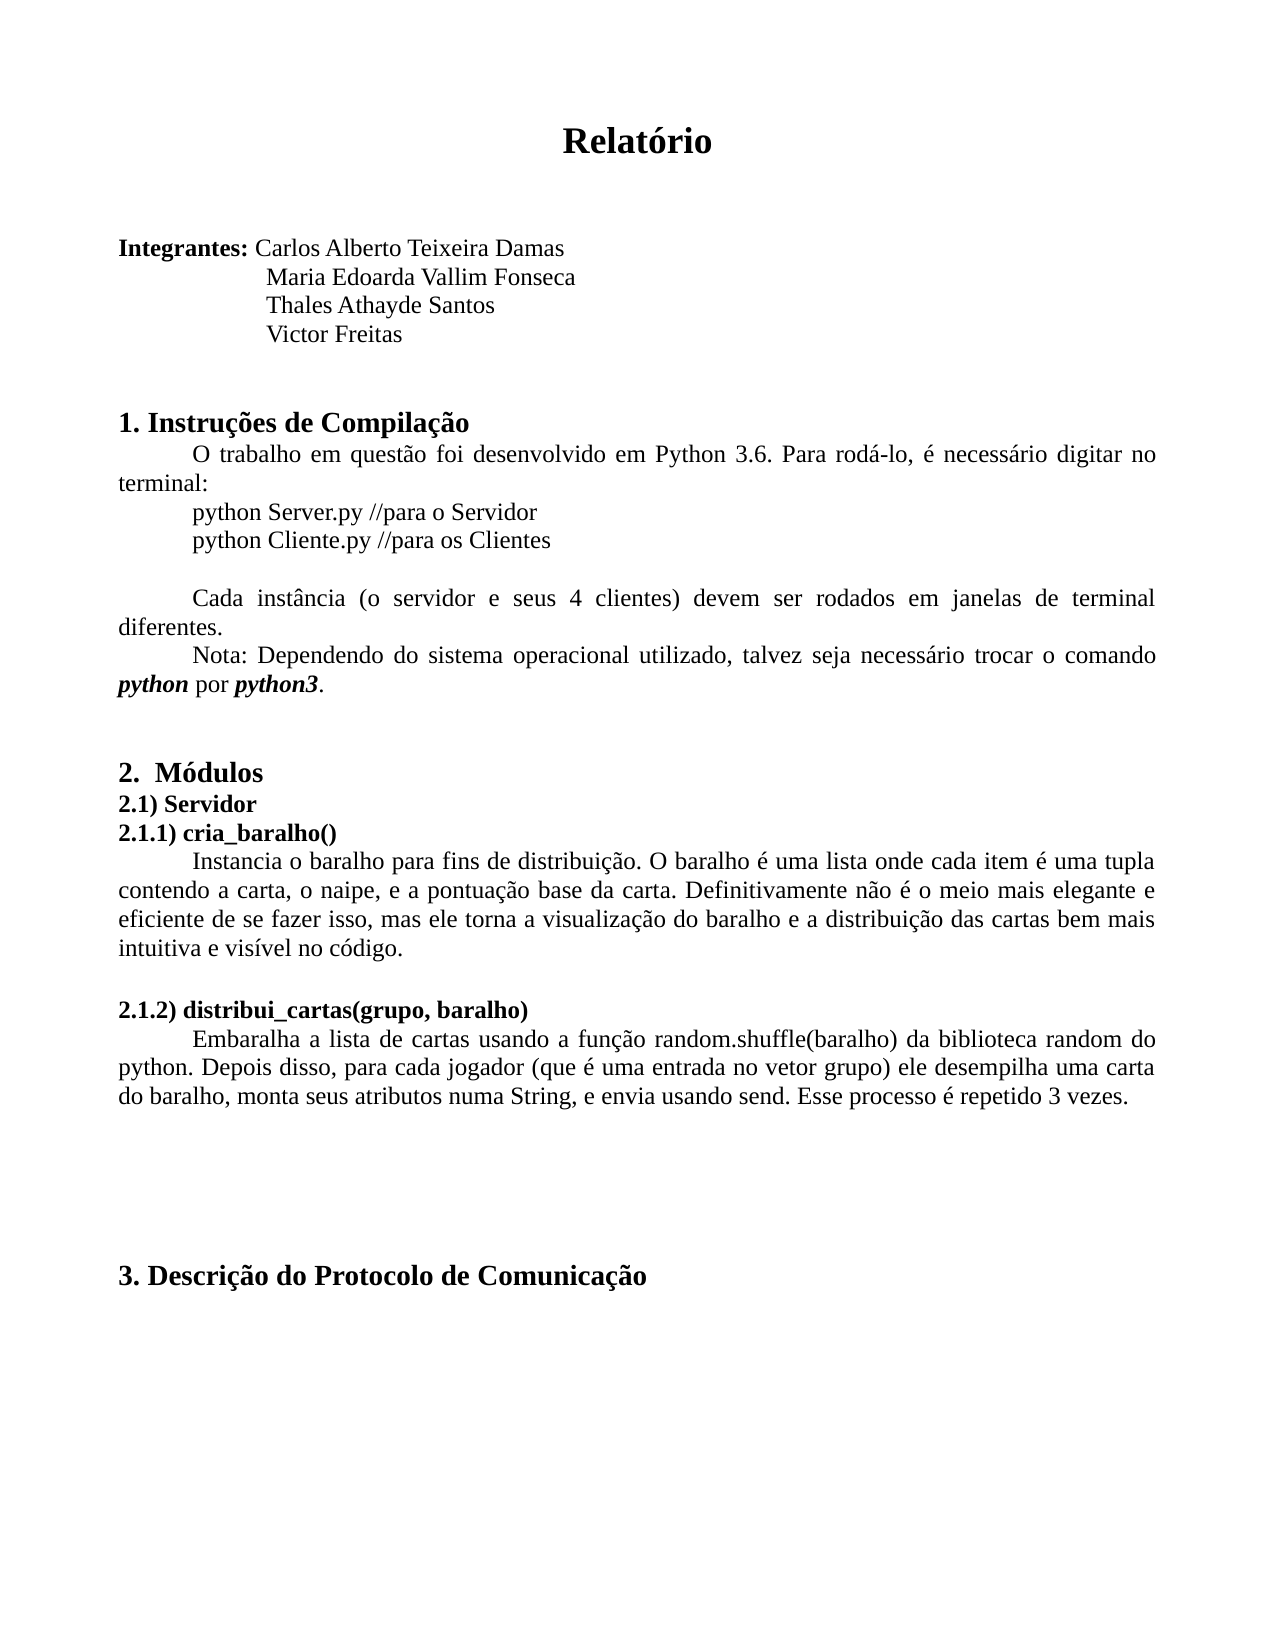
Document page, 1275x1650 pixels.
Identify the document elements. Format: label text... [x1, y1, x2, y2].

text 1. Instruções de Compilação [118, 406, 1157, 439]
text Relatório [118, 118, 1157, 161]
text O trabalho em questão foi desenvolvido em Python 3.6. Para rodá-lo, é necessário digitar no terminal: [118, 439, 1157, 497]
text Integrantes: Carlos Alberto Teixeira Damas [118, 233, 1157, 262]
text Cada instância (o servidor e seus 4 clientes) devem ser rodados em janelas de terminal diferentes. [118, 583, 1157, 640]
text 2. Módulos [118, 755, 1157, 789]
text Embaralha a lista de cartas usando a função random.shuffle(baralho) da biblioteca random do python. Depois disso, para cada jogador (que é uma entrada no vetor grupo) ele desempilha uma carta do baralho, monta seus atributos numa String, e envia usando send. Esse processo é repetido 3 vezes. [118, 1024, 1157, 1110]
text python Cliente.py //para os Clientes [118, 525, 1157, 554]
text 2.1.2) distribui_cartas(grupo, baralho) [118, 995, 1157, 1024]
text python Server.py //para o Servidor [118, 497, 1157, 525]
text Maria Edoarda Vallim Fonseca [118, 262, 1157, 291]
text Nota: Dependendo do sistema operacional utilizado, talvez seja necessário trocar o comando python por python3. [118, 640, 1157, 698]
text Instancia o baralho para fins de distribuição. O baralho é uma lista onde cada item é uma tupla contendo a carta, o naipe, e a pontuação base da carta. Definitivamente não é o meio mais elegante e eficiente de se fazer isso, mas ele torna a visualização do baralho e a distribuição das cartas bem mais intuitiva e visível no código. [118, 846, 1157, 961]
text Thales Athayde Santos [118, 291, 1157, 319]
text 2.1) Servidor [118, 789, 1157, 818]
text 2.1.1) cria_baralho() [118, 818, 1157, 846]
text Victor Freitas [118, 319, 1157, 348]
text 3. Descrição do Protocolo de Comunicação [118, 1258, 1157, 1292]
